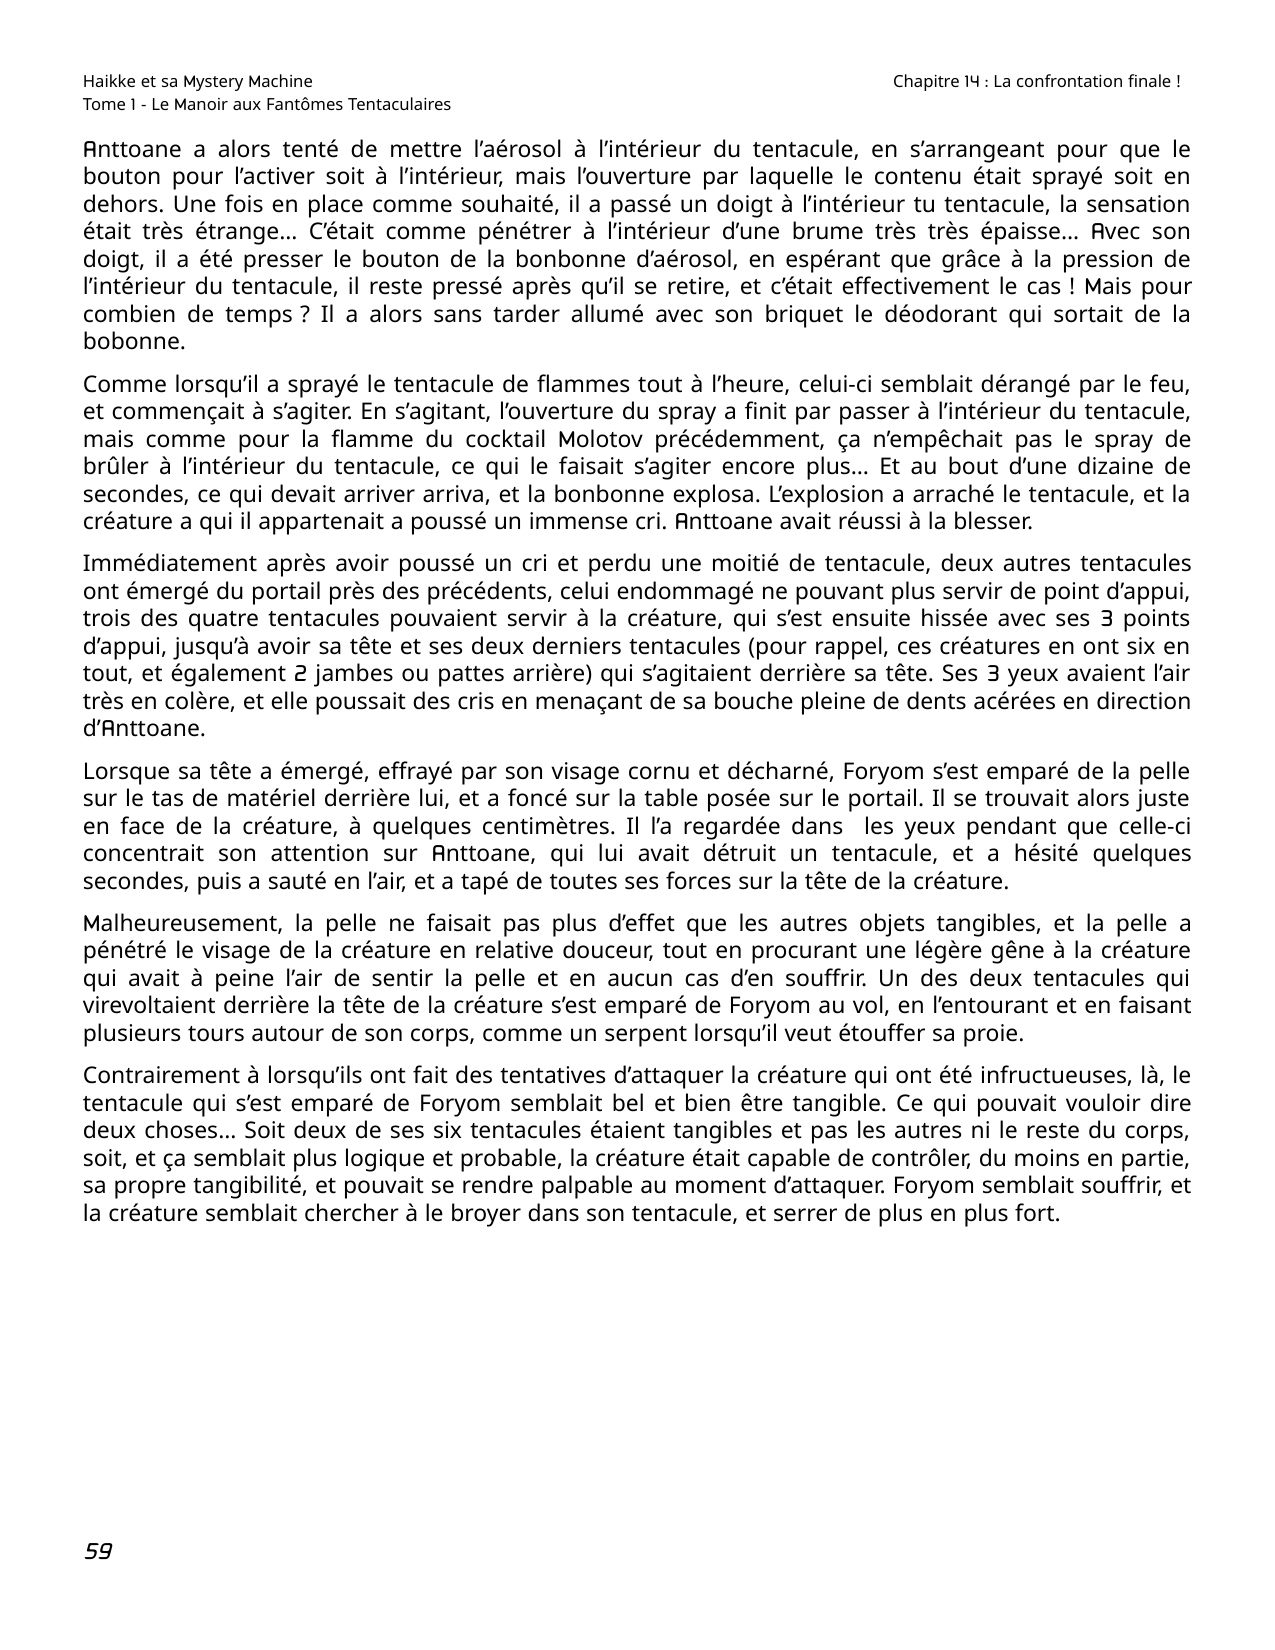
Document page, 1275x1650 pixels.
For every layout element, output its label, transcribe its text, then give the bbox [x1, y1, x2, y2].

text Malheureusement, la pelle ne faisait pas plus d’effet que les autres objets tangibles, et la pelle a pénétré le visage de la créature en relative douceur, tout en procurant une légère gêne à la créature qui avait à peine l’air de sentir la pelle et en aucun cas d’en souffrir. Un des deux tentacules qui virevoltaient derrière la tête de la créature s’est emparé de Foryom au vol, en l’entourant et en faisant plusieurs tours autour de son corps, comme un serpent lorsqu’il veut étouffer sa proie. [83, 908, 1192, 1046]
text Lorsque sa tête a émergé, effrayé par son visage cornu et décharné, Foryom s’est emparé de la pelle sur le tas de matériel derrière lui, et a foncé sur la table posée sur le portail. Il se trouvait alors juste en face de la créature, à quelques centimètres. Il l’a regardée dans les yeux pendant que celle-ci concentrait son attention sur Anttoane, qui lui avait détruit un tentacule, et a hésité quelques secondes, puis a sauté en l’air, et a tapé de toutes ses forces sur la tête de la créature. [83, 756, 1192, 894]
text Anttoane a alors tenté de mettre l’aérosol à l’intérieur du tentacule, en s’arrangeant pour que le bouton pour l’activer soit à l’intérieur, mais l’ouverture par laquelle le contenu était sprayé soit en dehors. Une fois en place comme souhaité, il a passé un doigt à l’intérieur tu tentacule, la sensation était très étrange… C’était comme pénétrer à l’intérieur d’une brume très très épaisse… Avec son doigt, il a été presser le bouton de la bonbonne d’aérosol, en espérant que grâce à la pression de l’intérieur du tentacule, il reste pressé après qu’il se retire, et c’était effectivement le cas ! Mais pour combien de temps ? Il a alors sans tarder allumé avec son briquet le déodorant qui sortait de la bobonne. [83, 134, 1192, 354]
text Contrairement à lorsqu’ils ont fait des tentatives d’attaquer la créature qui ont été infructueuses, là, le tentacule qui s’est emparé de Foryom semblait bel et bien être tangible. Ce qui pouvait vouloir dire deux choses… Soit deux de ses six tentacules étaient tangibles et pas les autres ni le reste du corps, soit, et ça semblait plus logique et probable, la créature était capable de contrôler, du moins en partie, sa propre tangibilité, et pouvait se rendre palpable au moment d’attaquer. Foryom semblait souffrir, et la créature semblait chercher à le broyer dans son tentacule, et serrer de plus en plus fort. [83, 1061, 1192, 1226]
text Comme lorsqu’il a sprayé le tentacule de flammes tout à l’heure, celui-ci semblait dérangé par le feu, et commençait à s’agiter. En s’agitant, l’ouverture du spray a finit par passer à l’intérieur du tentacule, mais comme pour la flamme du cocktail Molotov précédemment, ça n’empêchait pas le spray de brûler à l’intérieur du tentacule, ce qui le faisait s’agiter encore plus… Et au bout d’une dizaine de secondes, ce qui devait arriver arriva, et la bonbonne explosa. L’explosion a arraché le tentacule, et la créature a qui il appartenait a poussé un immense cri. Anttoane avait réussi à la blesser. [83, 369, 1192, 534]
text Immédiatement après avoir poussé un cri et perdu une moitié de tentacule, deux autres tentacules ont émergé du portail près des précédents, celui endommagé ne pouvant plus servir de point d’appui, trois des quatre tentacules pouvaient servir à la créature, qui s’est ensuite hissée avec ses 3 points d’appui, jusqu’à avoir sa tête et ses deux derniers tentacules (pour rappel, ces créatures en ont six en tout, et également 2 jambes ou pattes arrière) qui s’agitaient derrière sa tête. Ses 3 yeux avaient l’air très en colère, et elle poussait des cris en menaçant de sa bouche pleine de dents acérées en direction d’Anttoane. [83, 549, 1192, 741]
